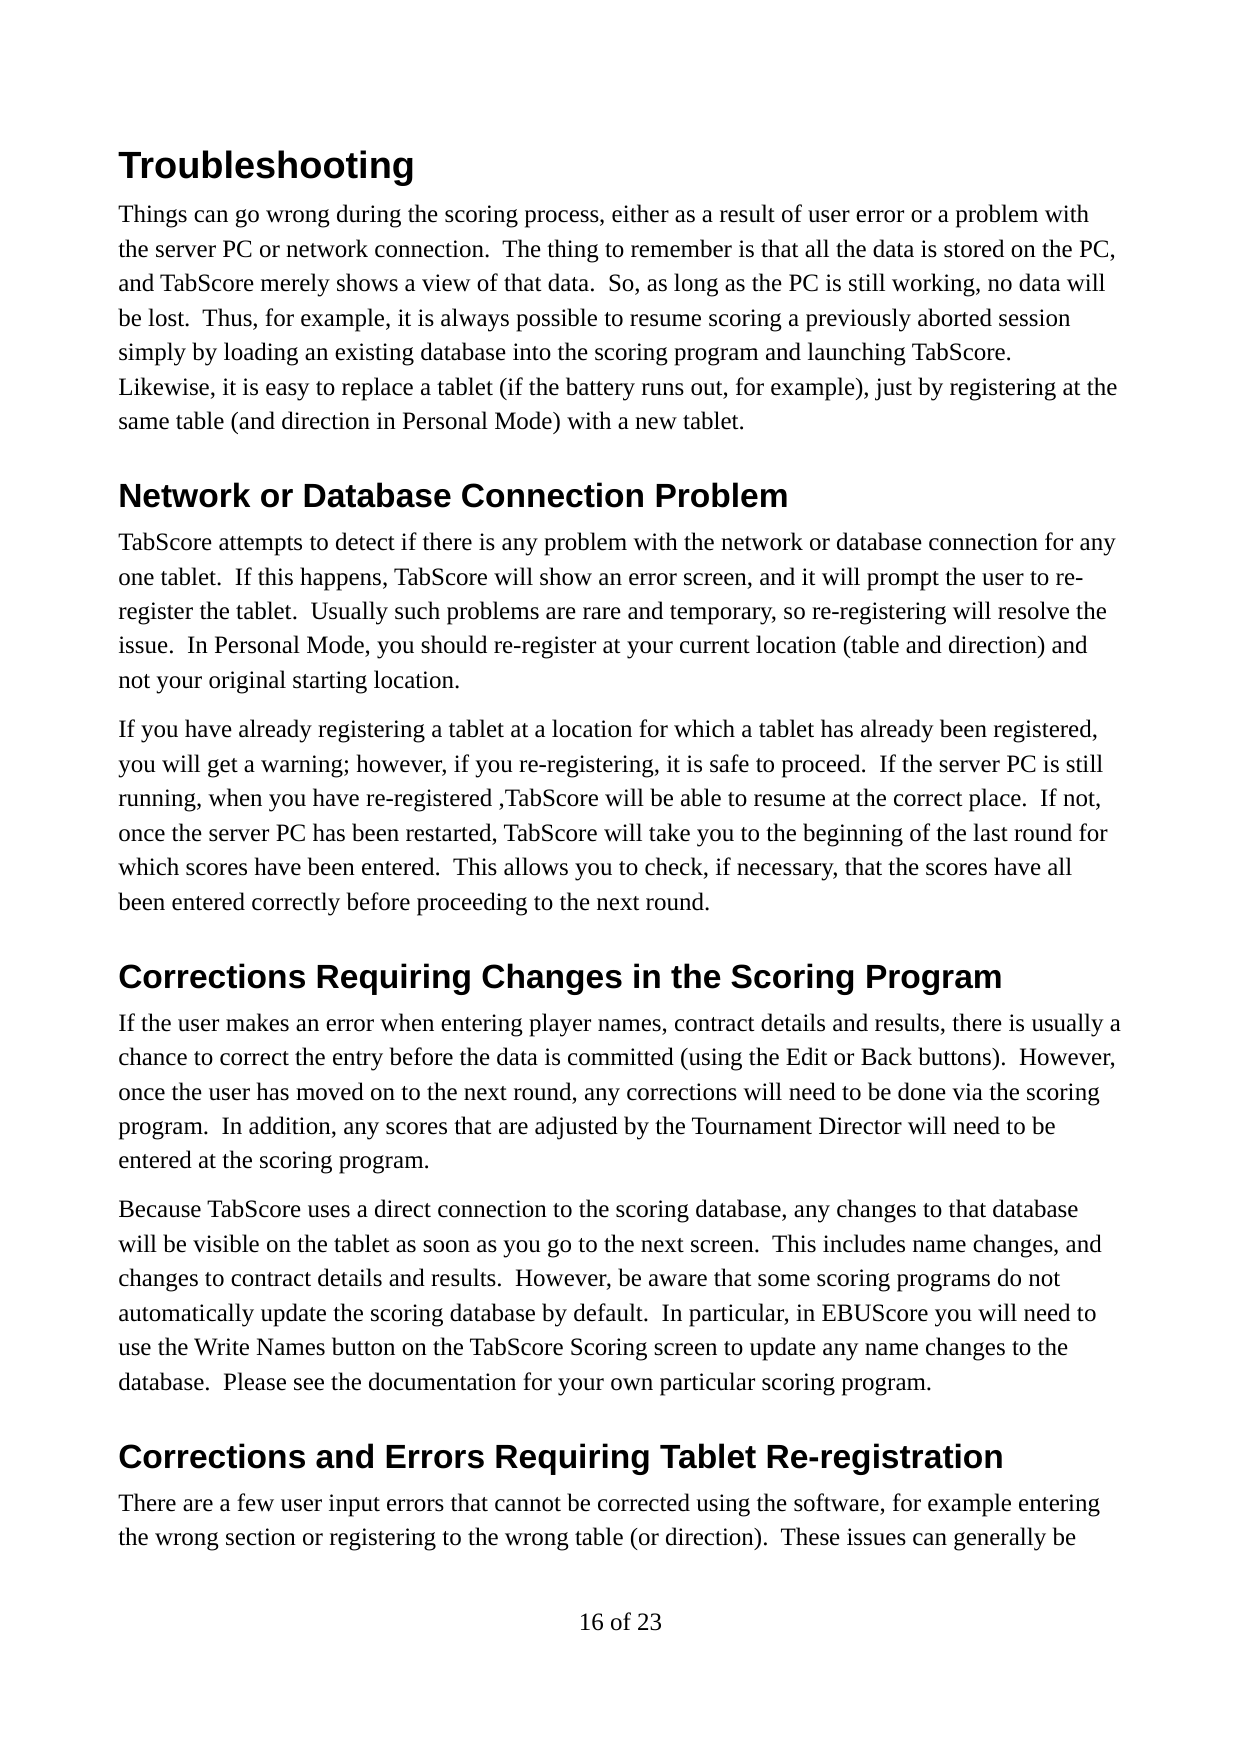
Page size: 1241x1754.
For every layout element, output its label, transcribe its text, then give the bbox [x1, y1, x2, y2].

text Things can go wrong during the scoring process, either as a result of user error or a problem with the server PC or network connection. The thing to remember is that all the data is stored on the PC, and TabScore merely shows a view of that data. So, as long as the PC is still working, no data will be lost. Thus, for example, it is always possible to resume scoring a previously aborted session simply by loading an existing database into the scoring program and launching TabScore. Likewise, it is easy to replace a tablet (if the battery runs out, for example), just by registering at the same table (and direction in Personal Mode) with a new tablet. [118, 199, 1122, 435]
subtitle Network or Database Connection Problem [118, 476, 1122, 515]
text Because TabScore uses a direct connection to the scoring database, any changes to that database will be visible on the tablet as soon as you go to the next screen. This includes name changes, and changes to contract details and results. However, be aware that some scoring programs do not automatically update the scoring database by default. In particular, in EBUScore you will need to use the Write Names button on the TabScore Scoring screen to update any name changes to the database. Please see the documentation for your own particular scoring program. [118, 1194, 1122, 1396]
text If you have already registering a tablet at a location for which a tablet has already been registered, you will get a warning; however, if you re-registering, it is safe to proceed. If the server PC is still running, when you have re-registered ,TabScore will be able to resume at the correct place. If not, once the server PC has been restarted, TabScore will take you to the beginning of the last round for which scores have been entered. This allows you to check, if necessary, that the scores have all been entered correctly before proceeding to the next round. [118, 714, 1122, 915]
text If the user makes an error when entering player names, contract details and results, there is usually a chance to correct the entry before the data is committed (using the Edit or Back buttons). However, once the user has moved on to the next round, any corrections will need to be done via the scoring program. In addition, any scores that are adjusted by the Tournament Director will need to be entered at the scoring program. [118, 1008, 1122, 1174]
text There are a few user input errors that cannot be corrected using the software, for example entering the wrong section or registering to the wrong table (or direction). These issues can generally be [118, 1488, 1122, 1551]
subtitle Corrections Requiring Changes in the Scoring Program [118, 956, 1122, 995]
subtitle Troubleshooting [118, 143, 1122, 187]
text TabScore attempts to detect if there is any problem with the network or database connection for any one tablet. If this happens, TabScore will show an error screen, and it will prompt the user to re-register the tablet. Usually such problems are rare and temporary, so re-registering will resolve the issue. In Personal Mode, you should re-register at your current location (table and direction) and not your original starting location. [118, 527, 1122, 694]
subtitle Corrections and Errors Requiring Tablet Re-registration [118, 1437, 1122, 1476]
